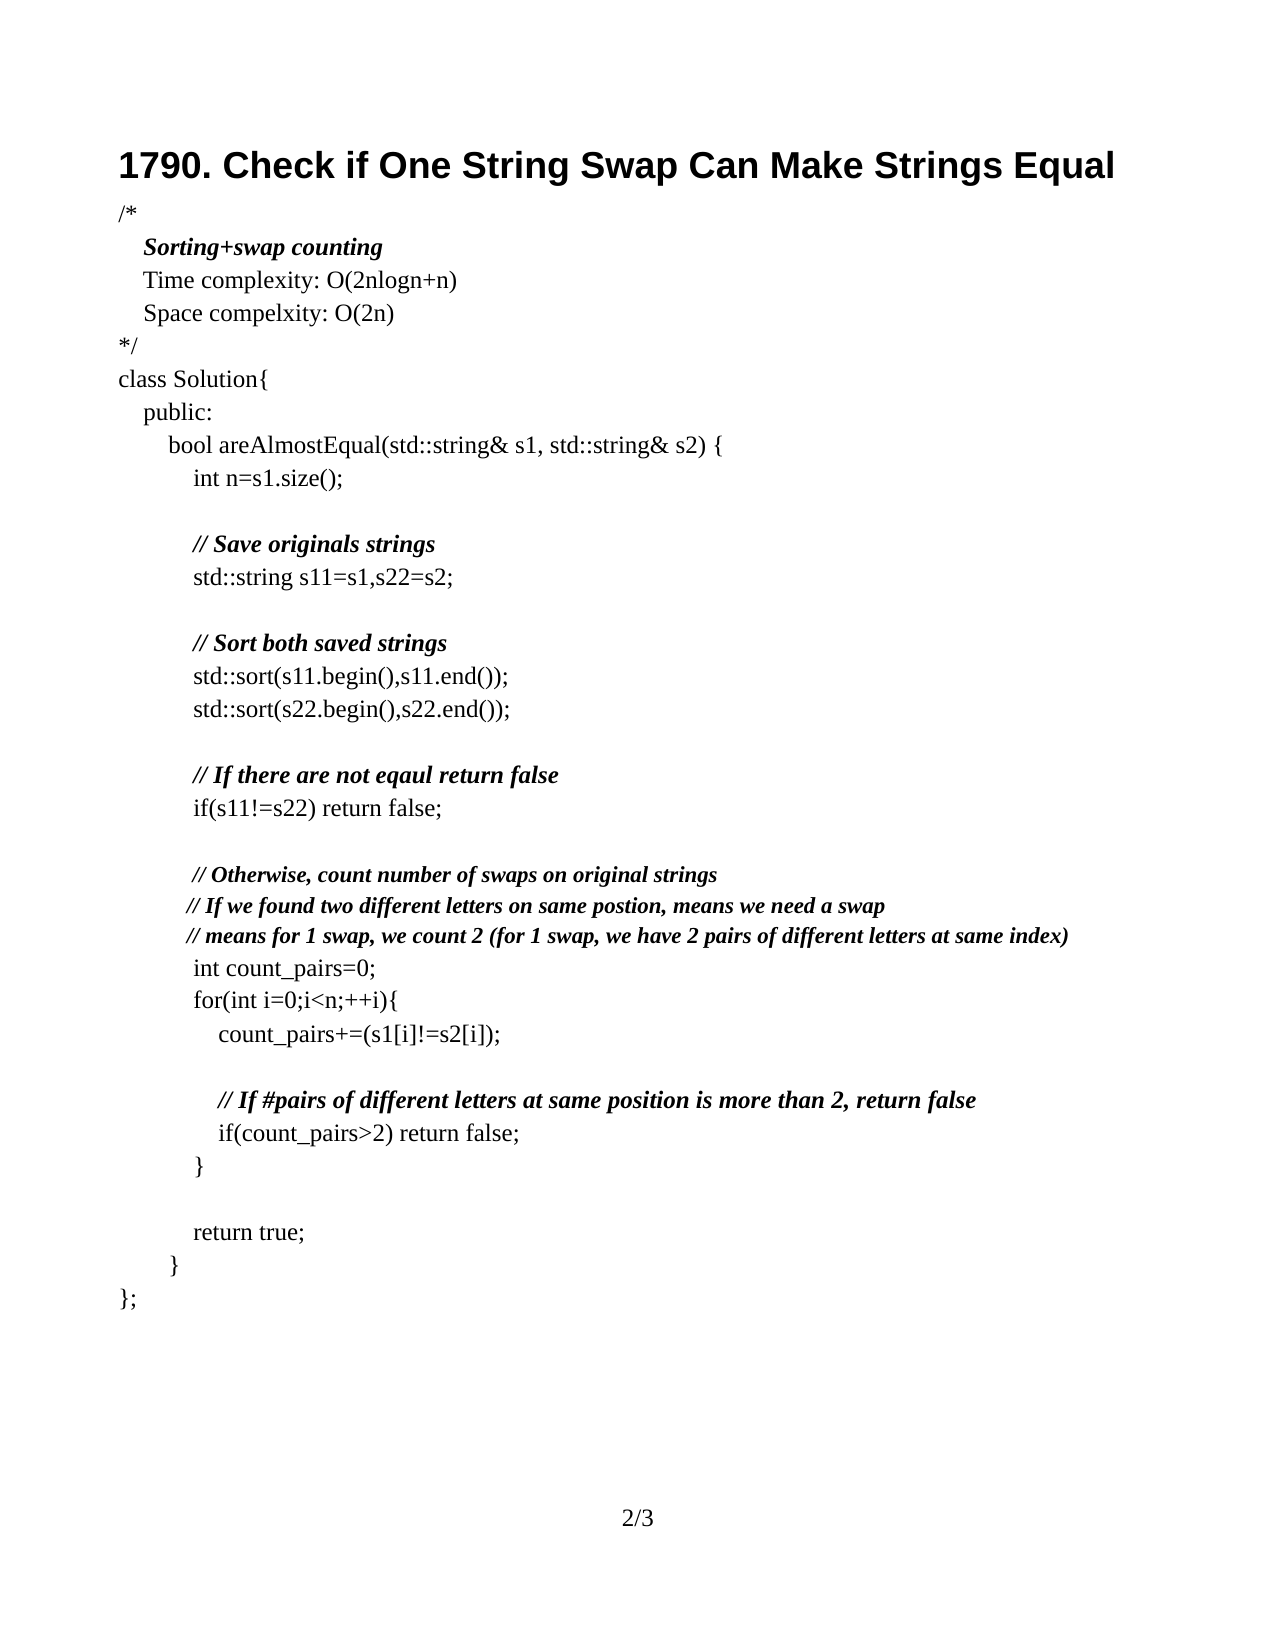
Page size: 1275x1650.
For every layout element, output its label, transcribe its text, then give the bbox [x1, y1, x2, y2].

text if(count_pairs>2) return false; [118, 1118, 1157, 1146]
subtitle 1790. Check if One String Swap Can Make Strings Equal [118, 143, 1157, 186]
text */ [118, 331, 1157, 359]
text } [118, 1250, 1157, 1278]
text // If there are not eqaul return false [118, 760, 1157, 789]
text // Save originals strings [118, 529, 1157, 558]
text Time complexity: O(2nlogn+n) [118, 265, 1157, 293]
text bool areAlmostEqual(std::string& s1, std::string& s2) { [118, 430, 1157, 459]
text Space compelxity: O(2n) [118, 298, 1157, 327]
text std::sort(s11.begin(),s11.end()); [118, 661, 1157, 690]
text // means for 1 swap, we count 2 (for 1 swap, we have 2 pairs of different letters at same index) [118, 922, 1157, 949]
text public: [118, 397, 1157, 426]
text } [118, 1151, 1157, 1179]
text std::string s11=s1,s22=s2; [118, 562, 1157, 591]
text /* [118, 199, 1157, 227]
text // If #pairs of different letters at same position is more than 2, return false [118, 1085, 1157, 1113]
text // Otherwise, count number of swaps on original strings [118, 859, 1157, 888]
text int n=s1.size(); [118, 463, 1157, 492]
text class Solution{ [118, 364, 1157, 393]
text count_pairs+=(s1[i]!=s2[i]); [118, 1019, 1157, 1047]
text return true; [118, 1217, 1157, 1246]
text Sorting+swap counting [118, 232, 1157, 261]
text int count_pairs=0; [118, 953, 1157, 981]
text }; [118, 1283, 1157, 1344]
text for(int i=0;i<n;++i){ [118, 986, 1157, 1014]
text // Sort both saved strings [118, 628, 1157, 657]
text if(s11!=s22) return false; [118, 793, 1157, 822]
text // If we found two different letters on same postion, means we need a swap [118, 892, 1157, 918]
text std::sort(s22.begin(),s22.end()); [118, 694, 1157, 723]
